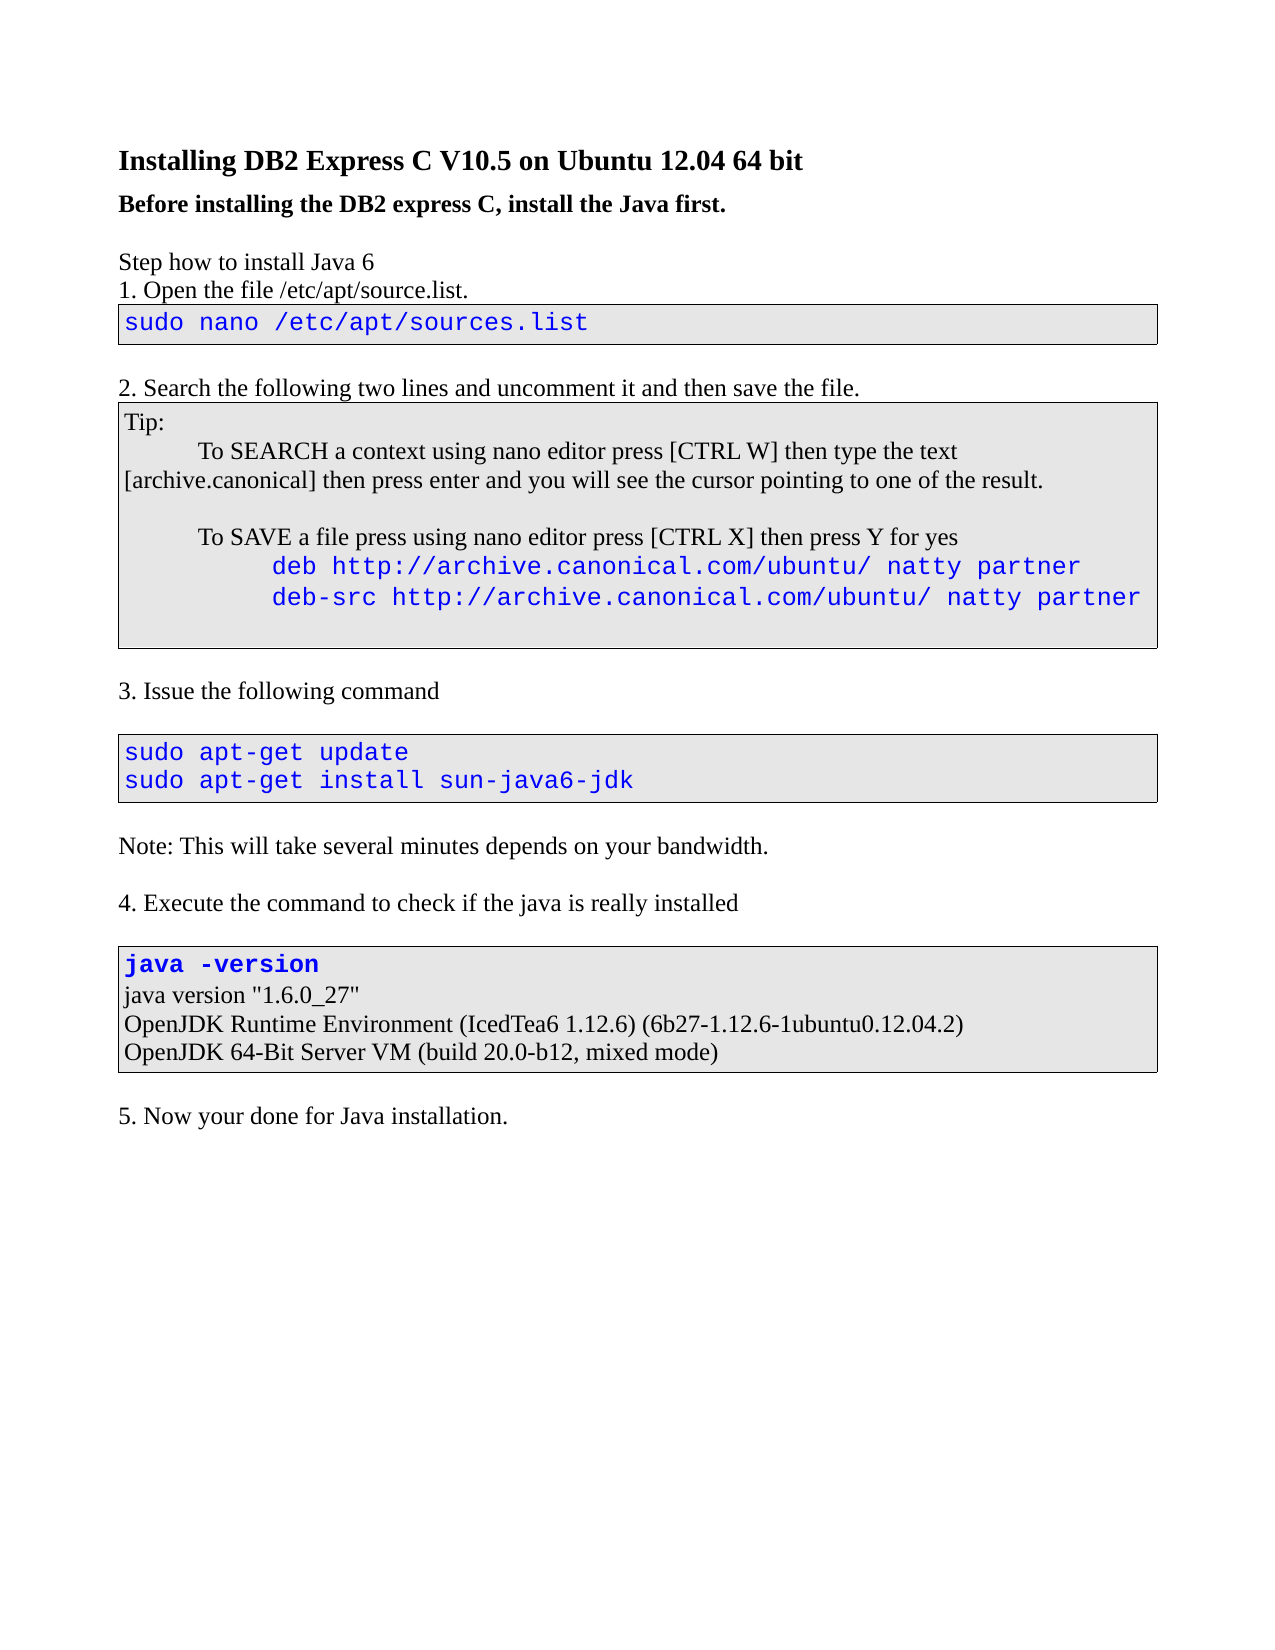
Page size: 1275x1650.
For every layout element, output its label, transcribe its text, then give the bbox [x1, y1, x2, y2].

table_header sudo nano /etc/apt/sources.list [119, 305, 1157, 344]
text 3. Issue the following command [118, 649, 1157, 734]
subtitle Installing DB2 Express C V10.5 on Ubuntu 12.04 64 bit [118, 143, 1157, 177]
text Before installing the DB2 express C, install the Java first. Step how to install Java 6 1. Open the file /etc/apt/source.list. [118, 189, 1157, 304]
table_header Tip: To SEARCH a context using nano editor press [CTRL W] then type the text [archive.canonical] then press enter and you will see the cursor pointing to one of the result. To SAVE a file press using nano editor press [CTRL X] then press Y for yes deb http://archive.canonical.com/ubuntu/ natty partner deb-src http://archive.canonical.com/ubuntu/ natty partner [119, 403, 1157, 647]
table_header sudo apt-get update sudo apt-get install sun-java6-jdk [119, 735, 1157, 802]
text Note: This will take several minutes depends on your bandwidth. 4. Execute the command to check if the java is really installed [118, 803, 1157, 917]
text 5. Now your done for Java installation. [118, 1073, 1157, 1158]
table_header java -version java version "1.6.0_27" OpenJDK Runtime Environment (IcedTea6 1.12.6) (6b27-1.12.6-1ubuntu0.12.04.2) OpenJDK 64-Bit Server VM (build 20.0-b12, mixed mode) [119, 947, 1157, 1072]
text 2. Search the following two lines and uncomment it and then save the file. [118, 345, 1157, 402]
